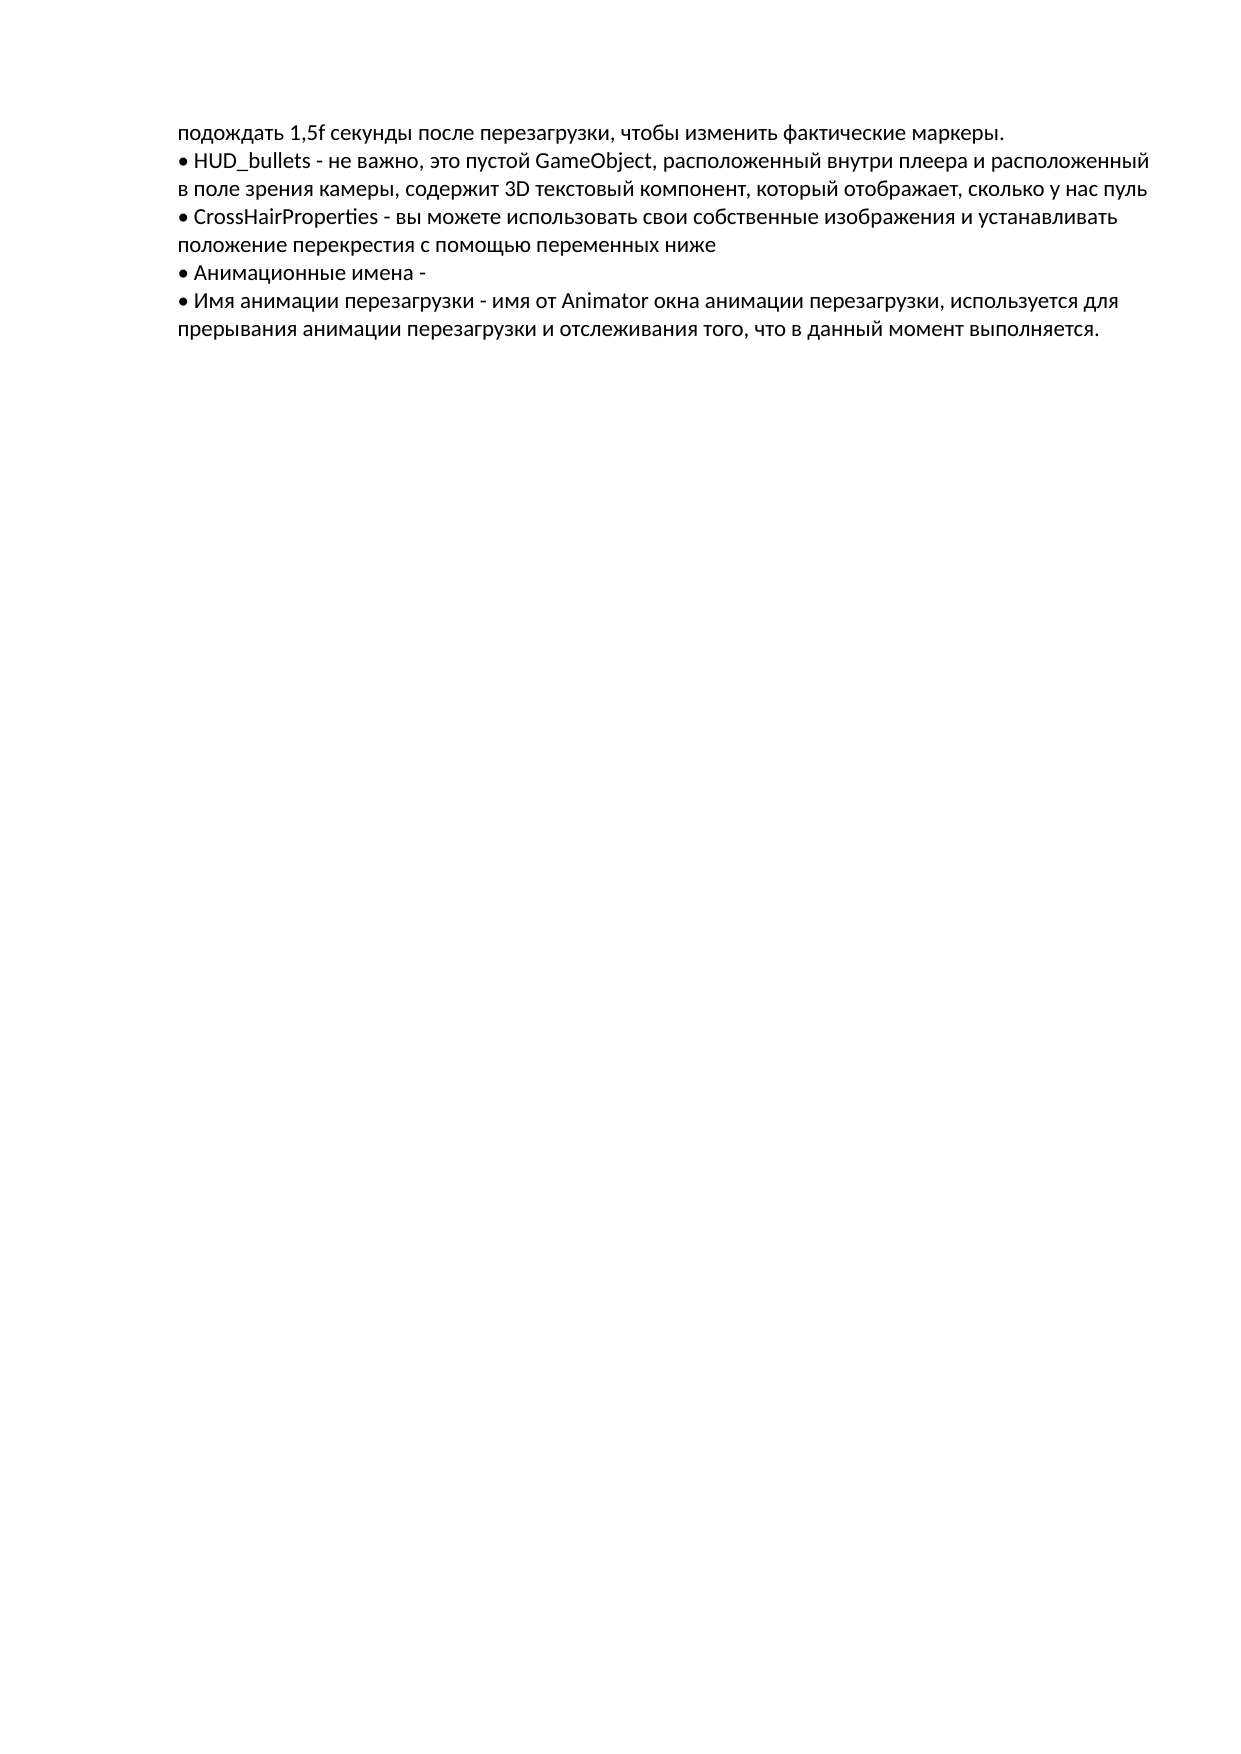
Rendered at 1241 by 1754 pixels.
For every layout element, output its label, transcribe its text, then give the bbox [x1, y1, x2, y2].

text • Анимационные имена - [177, 258, 1152, 286]
text подождать 1,5f секунды после перезагрузки, чтобы изменить фактические маркеры. [177, 118, 1152, 146]
text • HUD_bullets - не важно, это пустой GameObject, расположенный внутри плеера и расположенный в поле зрения камеры, содержит 3D текстовый компонент, который отображает, сколько у нас пуль [177, 146, 1152, 202]
text • CrossHairProperties - вы можете использовать свои собственные изображения и устанавливать положение перекрестия с помощью переменных ниже [177, 202, 1152, 258]
text • Имя анимации перезагрузки - имя от Animator окна анимации перезагрузки, используется для прерывания анимации перезагрузки и отслеживания того, что в данный момент выполняется. [177, 286, 1152, 342]
